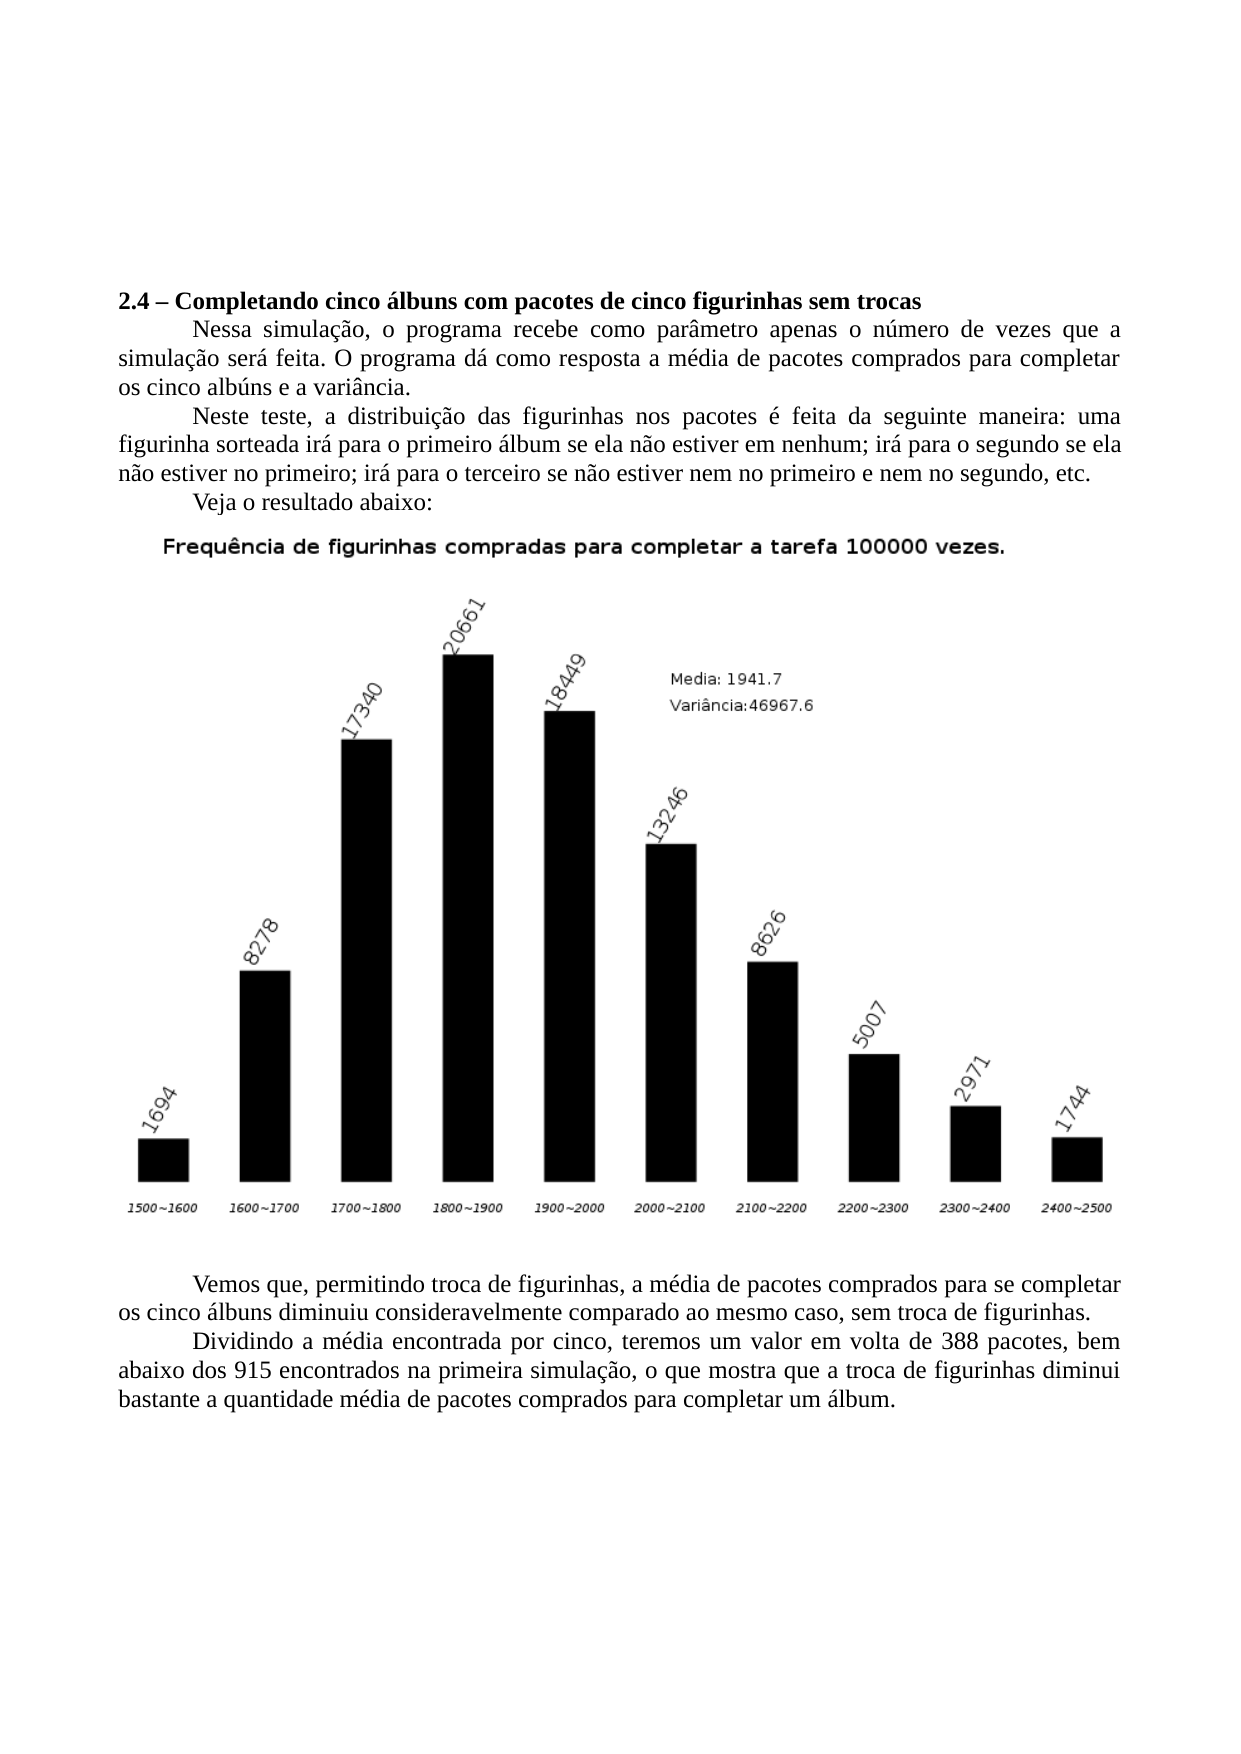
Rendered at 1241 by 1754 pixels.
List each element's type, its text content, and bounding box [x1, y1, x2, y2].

text Neste teste, a distribuição das figurinhas nos pacotes é feita da seguinte maneira: uma figurinha sorteada irá para o primeiro álbum se ela não estiver em nenhum; irá para o segundo se ela não estiver no primeiro; irá para o terceiro se não estiver nem no primeiro e nem no segundo, etc. [118, 401, 1122, 487]
text Veja o resultado abaixo: [118, 487, 1122, 515]
text 2.4 – Completando cinco álbuns com pacotes de cinco figurinhas sem trocas [118, 286, 1122, 314]
picture [118, 515, 1123, 1269]
text Nessa simulação, o programa recebe como parâmetro apenas o número de vezes que a simulação será feita. O programa dá como resposta a média de pacotes comprados para completar os cinco albúns e a variância. [118, 314, 1122, 401]
text Vemos que, permitindo troca de figurinhas, a média de pacotes comprados para se completar os cinco álbuns diminuiu consideravelmente comparado ao mesmo caso, sem troca de figurinhas. [118, 1269, 1122, 1326]
text Dividindo a média encontrada por cinco, teremos um valor em volta de 388 pacotes, bem abaixo dos 915 encontrados na primeira simulação, o que mostra que a troca de figurinhas diminui bastante a quantidade média de pacotes comprados para completar um álbum. [118, 1326, 1122, 1412]
